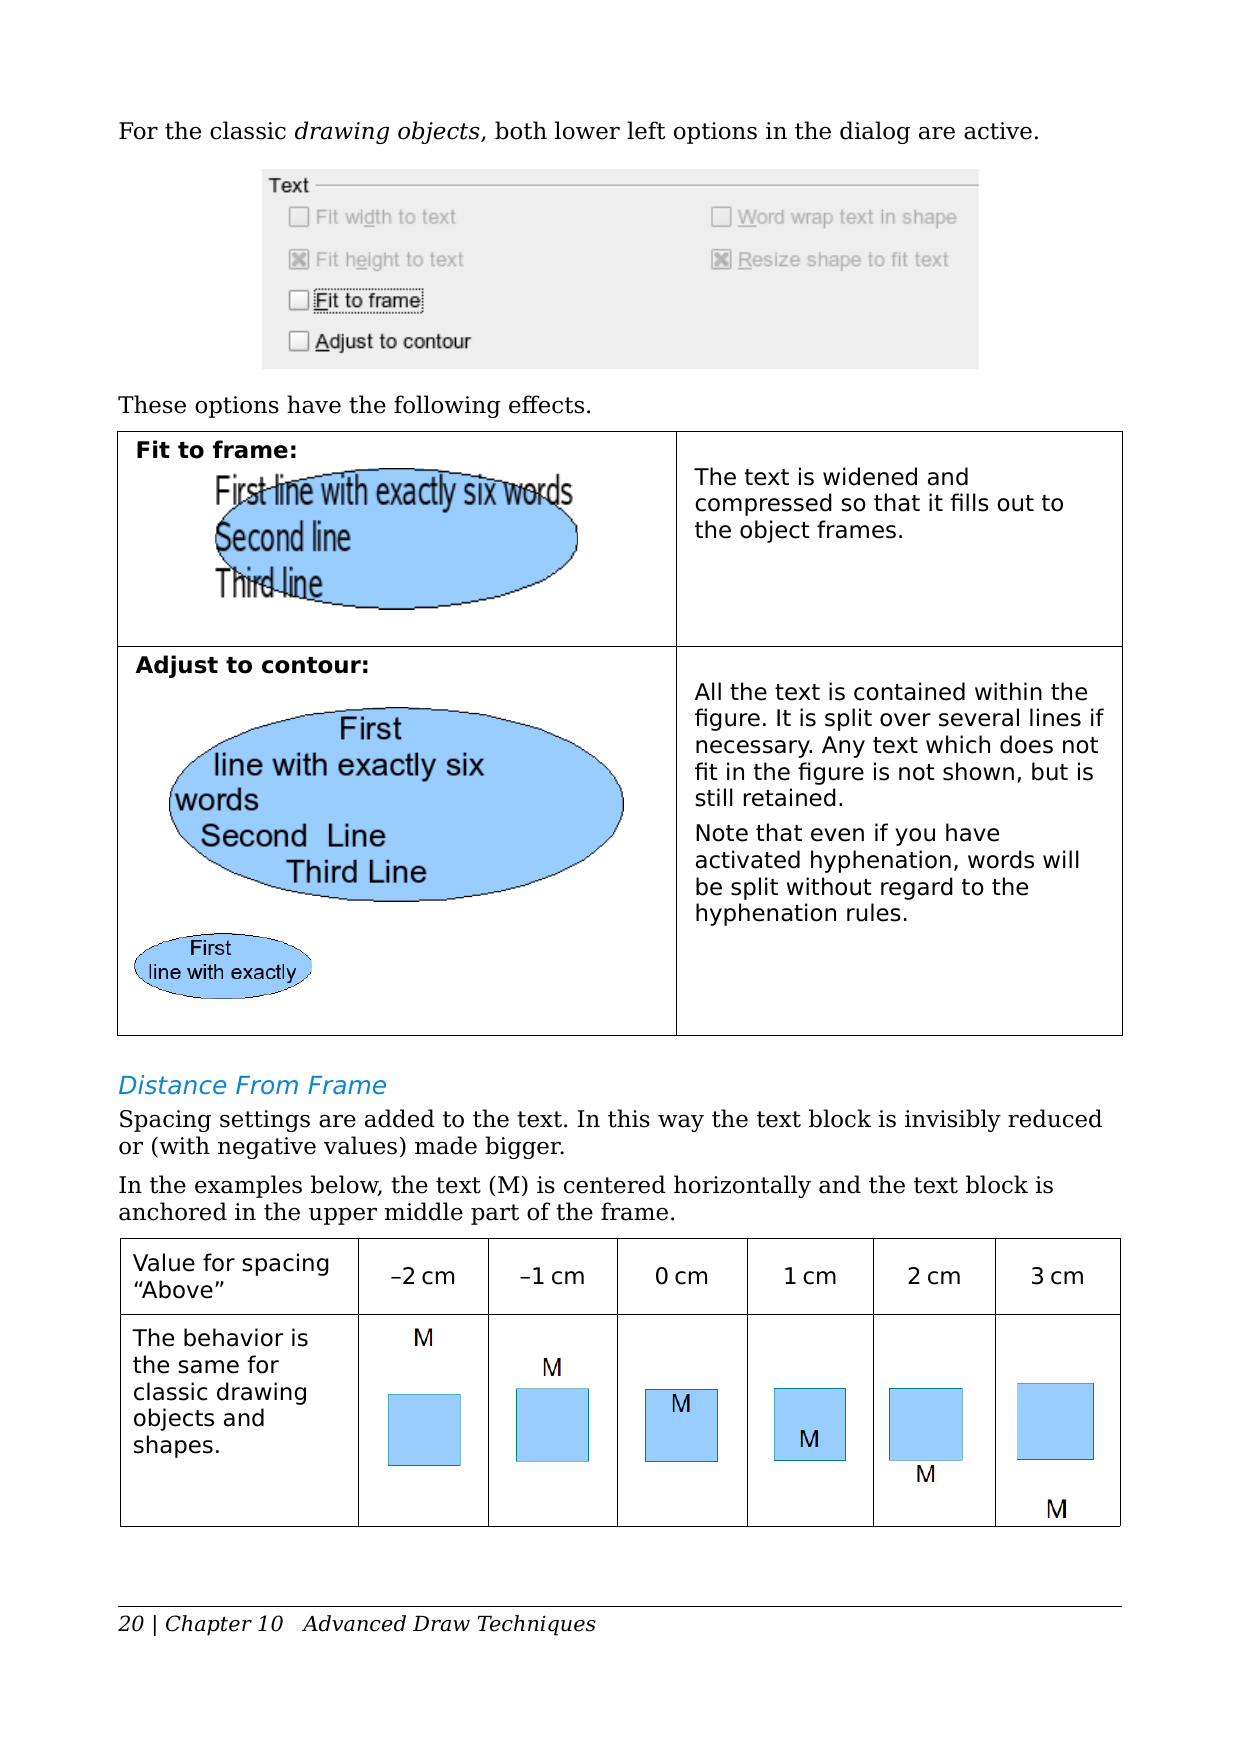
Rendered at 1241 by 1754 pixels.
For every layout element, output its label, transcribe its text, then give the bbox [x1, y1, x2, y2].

text For the classic drawing objects, both lower left options in the dialog are active. [118, 118, 1122, 145]
table_cell [359, 1315, 488, 1526]
table_header 2 cm [874, 1239, 995, 1313]
subtitle Distance From Frame [118, 1071, 1122, 1100]
table_header –1 cm [489, 1239, 617, 1313]
table_cell All the text is contained within the figure. It is split over several lines if necessary. Any text which does not fit in the figure is not shown, but is still retained. Note that even if you have activated hyphenation, words will be split without regard to the hyphenation rules. [677, 647, 1122, 1035]
table_cell [996, 1315, 1120, 1526]
text These options have the following effects. [118, 392, 1122, 419]
picture [134, 933, 312, 999]
picture [1013, 1379, 1097, 1520]
table_cell The behavior is the same for classic drawing objects and shapes. [121, 1315, 358, 1526]
picture [512, 1355, 593, 1465]
table_header 0 cm [618, 1239, 747, 1313]
text In the examples below, the text (M) is centered horizontally and the text block is anchored in the upper middle part of the frame. [118, 1172, 1122, 1226]
table_cell [489, 1315, 617, 1526]
picture [641, 1384, 722, 1466]
picture [771, 1384, 849, 1465]
picture [886, 1384, 966, 1488]
table_header –2 cm [359, 1239, 488, 1313]
text Spacing settings are added to the text. In this way the text block is invisibly reduced or (with negative values) made bigger. [118, 1107, 1122, 1160]
picture [215, 468, 578, 610]
picture [169, 707, 624, 902]
table_cell [748, 1315, 873, 1526]
table_cell Adjust to contour: [118, 647, 676, 1035]
picture [382, 1325, 464, 1471]
table_cell [618, 1315, 747, 1526]
picture [261, 169, 979, 369]
table_header 3 cm [996, 1239, 1120, 1313]
table_header Fit to frame: [118, 432, 676, 646]
table_header 1 cm [748, 1239, 873, 1313]
table_header The text is widened and compressed so that it fills out to the object frames. [677, 432, 1122, 646]
table_header Value for spacing “Above” [121, 1239, 358, 1313]
table_cell [874, 1315, 995, 1526]
